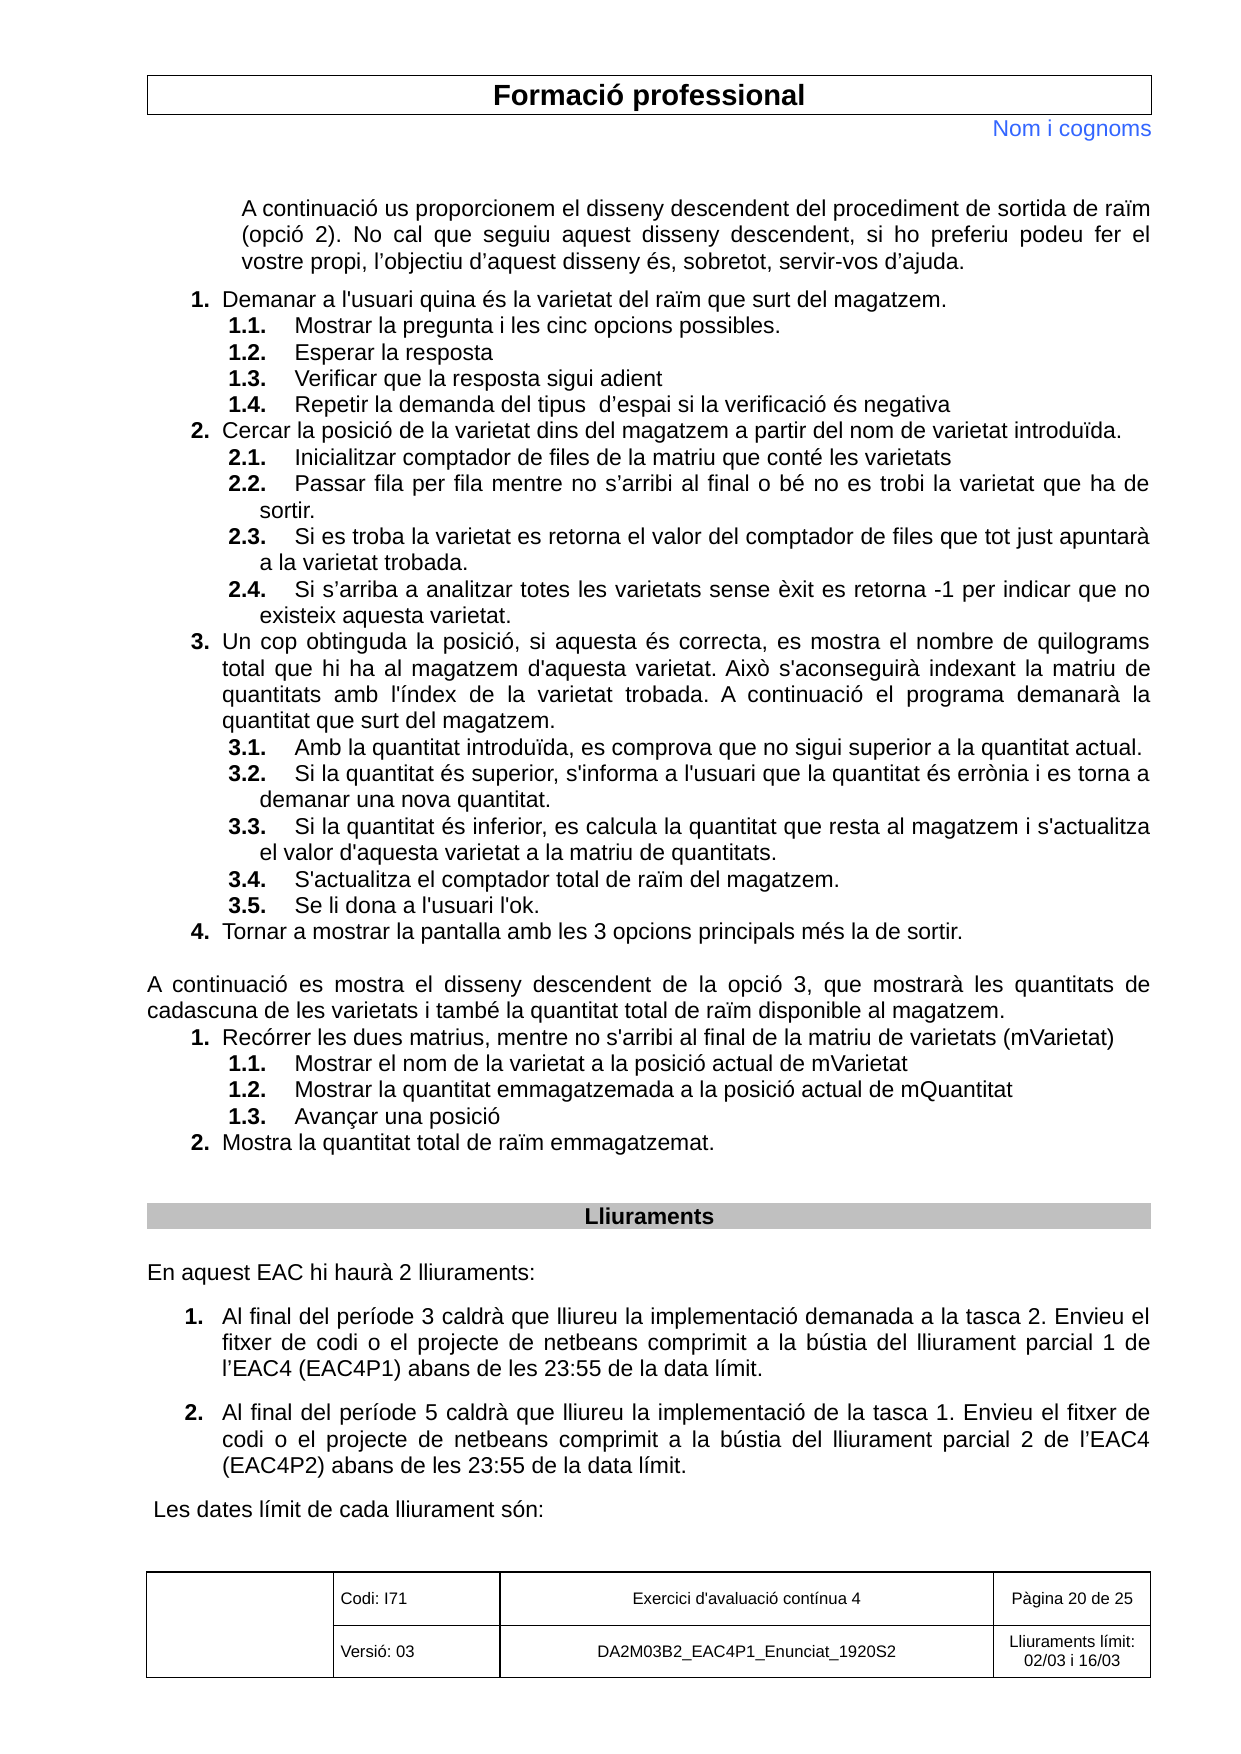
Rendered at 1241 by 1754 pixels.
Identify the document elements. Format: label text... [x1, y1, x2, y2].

list Si la quantitat és superior, s'informa a l'usuari que la quantitat és errònia i es torna a demanar una nova quantitat. [222, 760, 1151, 813]
list A continuació es mostra el disseny descendent de la opció 3, que mostrarà les quantitats de cadascuna de les varietats i també la quantitat total de raïm disponible al magatzem. [147, 971, 1151, 1024]
list Si es troba la varietat es retorna el valor del comptador de files que tot just apuntarà a la varietat trobada. [222, 523, 1151, 576]
list Si s’arriba a analitzar totes les varietats sense èxit es retorna -1 per indicar que no existeix aquesta varietat. [222, 576, 1151, 628]
text Lliuraments [147, 1203, 1151, 1229]
list Passar fila per fila mentre no s’arribi al final o bé no es trobi la varietat que ha de sortir. [222, 470, 1151, 523]
list Mostrar el nom de la varietat a la posició actual de mVarietat [222, 1050, 1151, 1076]
list Inicialitzar comptador de files de la matriu que conté les varietats [222, 444, 1151, 470]
list Recórrer les dues matrius, mentre no s'arribi al final de la matriu de varietats (mVarietat) [184, 1024, 1151, 1050]
list Demanar a l'usuari quina és la varietat del raïm que surt del magatzem. [184, 286, 1151, 312]
list Avançar una posició [222, 1103, 1151, 1129]
list Al final del període 5 caldrà que lliureu la implementació de la tasca 1. Envieu el fitxer de codi o el projecte de netbeans comprimit a la bústia del lliurament parcial 2 de l’EAC4 (EAC4P2) abans de les 23:55 de la data límit. [184, 1399, 1151, 1478]
text Les dates límit de cada lliurament són: [147, 1496, 1151, 1522]
text En aquest EAC hi haurà 2 lliuraments: [147, 1258, 1151, 1285]
list Tornar a mostrar la pantalla amb les 3 opcions principals més la de sortir. [184, 918, 1151, 944]
text A continuació us proporcionem el disseny descendent del procediment de sortida de raïm (opció 2). No cal que seguiu aquest disseny descendent, si ho preferiu podeu fer el vostre propi, l’objectiu d’aquest disseny és, sobretot, servir-vos d’ajuda. [241, 195, 1151, 274]
list Mostra la quantitat total de raïm emmagatzemat. [184, 1129, 1151, 1155]
list S'actualitza el comptador total de raïm del magatzem. [222, 866, 1151, 892]
list Repetir la demanda del tipus d’espai si la verificació és negativa [222, 391, 1151, 417]
list Un cop obtinguda la posició, si aquesta és correcta, es mostra el nombre de quilograms total que hi ha al magatzem d'aquesta varietat. Això s'aconseguirà indexant la matriu de quantitats amb l'índex de la varietat trobada. A continuació el programa demanarà la quantitat que surt del magatzem. [184, 628, 1151, 734]
list Si la quantitat és inferior, es calcula la quantitat que resta al magatzem i s'actualitza el valor d'aquesta varietat a la matriu de quantitats. [222, 813, 1151, 866]
list Esperar la resposta [222, 338, 1151, 365]
list Mostrar la quantitat emmagatzemada a la posició actual de mQuantitat [222, 1076, 1151, 1103]
list Verificar que la resposta sigui adient [222, 365, 1151, 391]
list Se li dona a l'usuari l'ok. [222, 892, 1151, 918]
list Mostrar la pregunta i les cinc opcions possibles. [222, 312, 1151, 338]
list Al final del període 3 caldrà que lliureu la implementació demanada a la tasca 2. Envieu el fitxer de codi o el projecte de netbeans comprimit a la bústia del lliurament parcial 1 de l’EAC4 (EAC4P1) abans de les 23:55 de la data límit. [184, 1303, 1151, 1382]
list Amb la quantitat introduïda, es comprova que no sigui superior a la quantitat actual. [222, 734, 1151, 760]
list Cercar la posició de la varietat dins del magatzem a partir del nom de varietat introduïda. [184, 417, 1151, 444]
